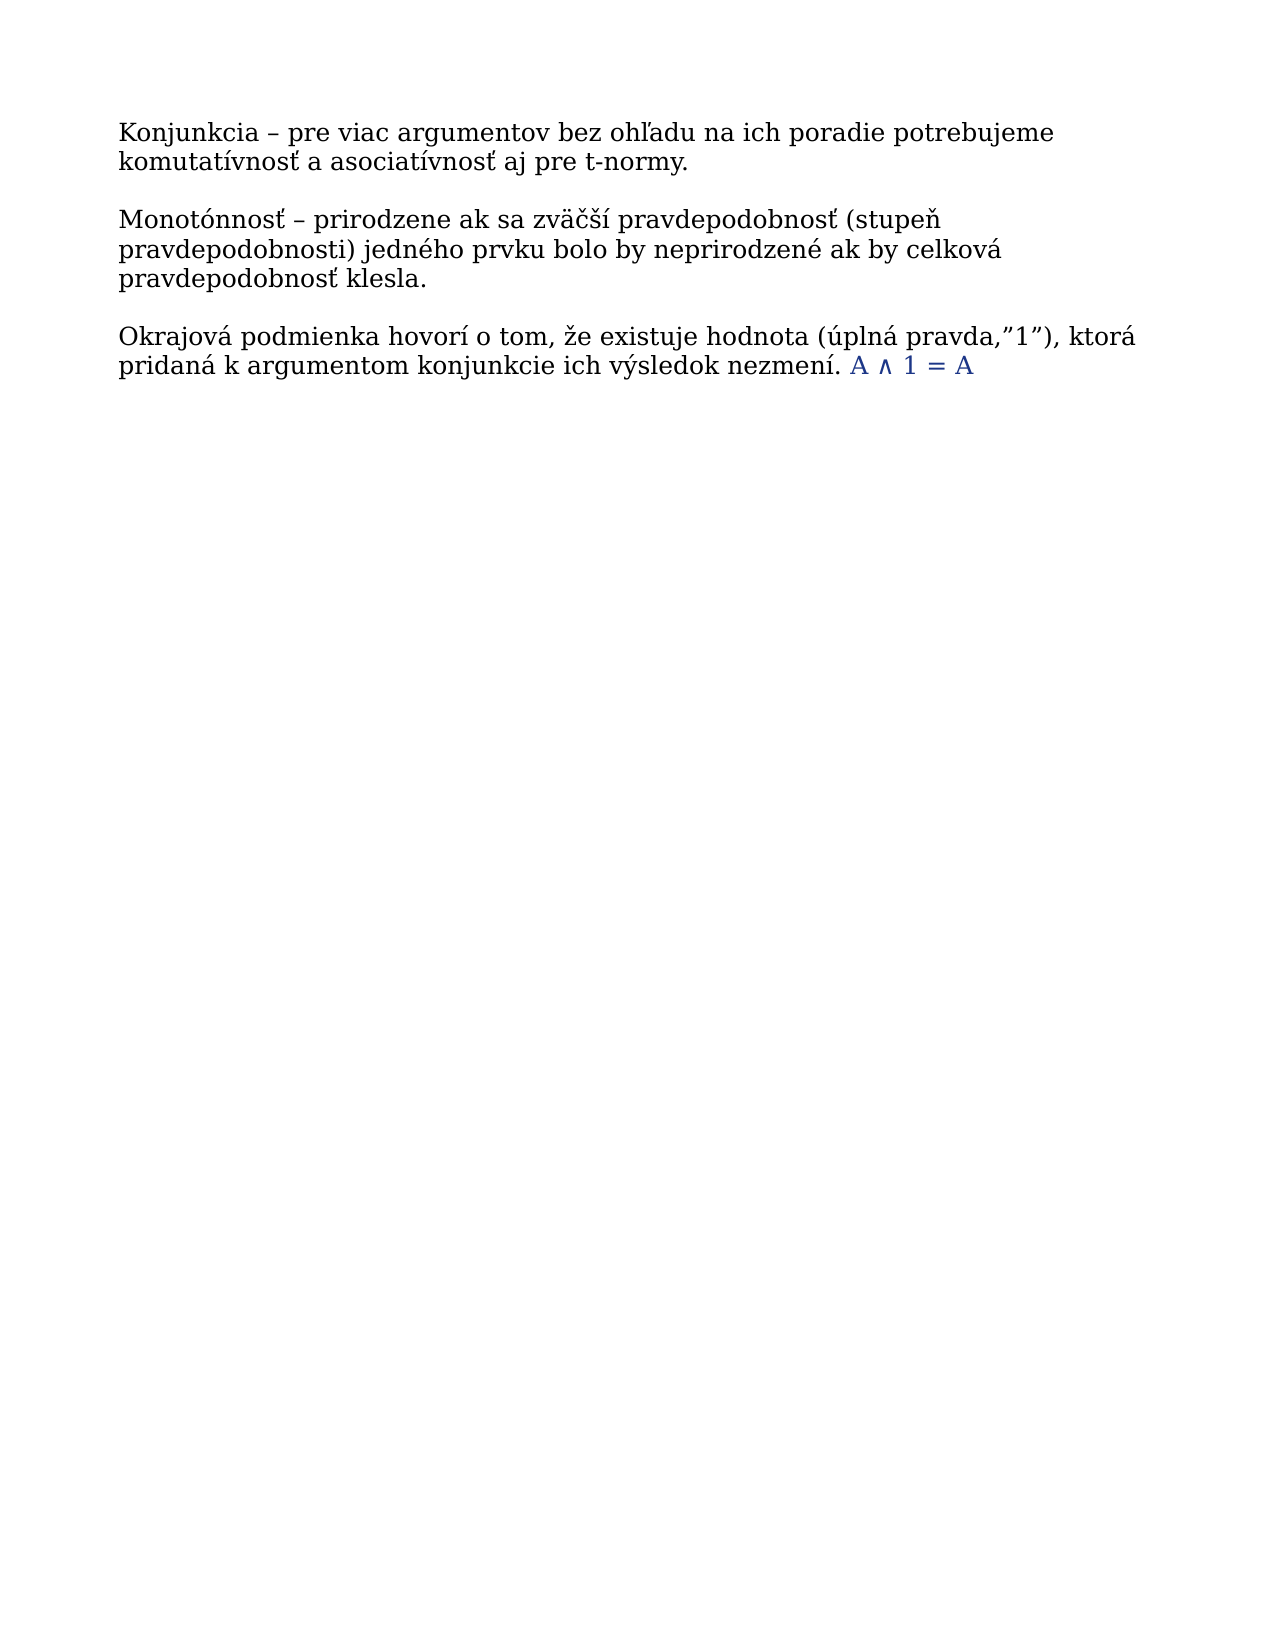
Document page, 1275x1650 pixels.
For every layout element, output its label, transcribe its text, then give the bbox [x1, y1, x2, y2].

text Monotónnosť – prirodzene ak sa zväčší pravdepodobnosť (stupeň pravdepodobnosti) jedného prvku bolo by neprirodzené ak by celková pravdepodobnosť klesla. [118, 206, 1157, 293]
text Konjunkcia – pre viac argumentov bez ohľadu na ich poradie potrebujeme komutatívnosť a asociatívnosť aj pre t-normy. [118, 118, 1157, 176]
text Okrajová podmienka hovorí o tom, že existuje hodnota (úplná pravda,”1”), ktorá pridaná k argumentom konjunkcie ich výsledok nezmení. A ∧ 1 = A [118, 322, 1157, 381]
